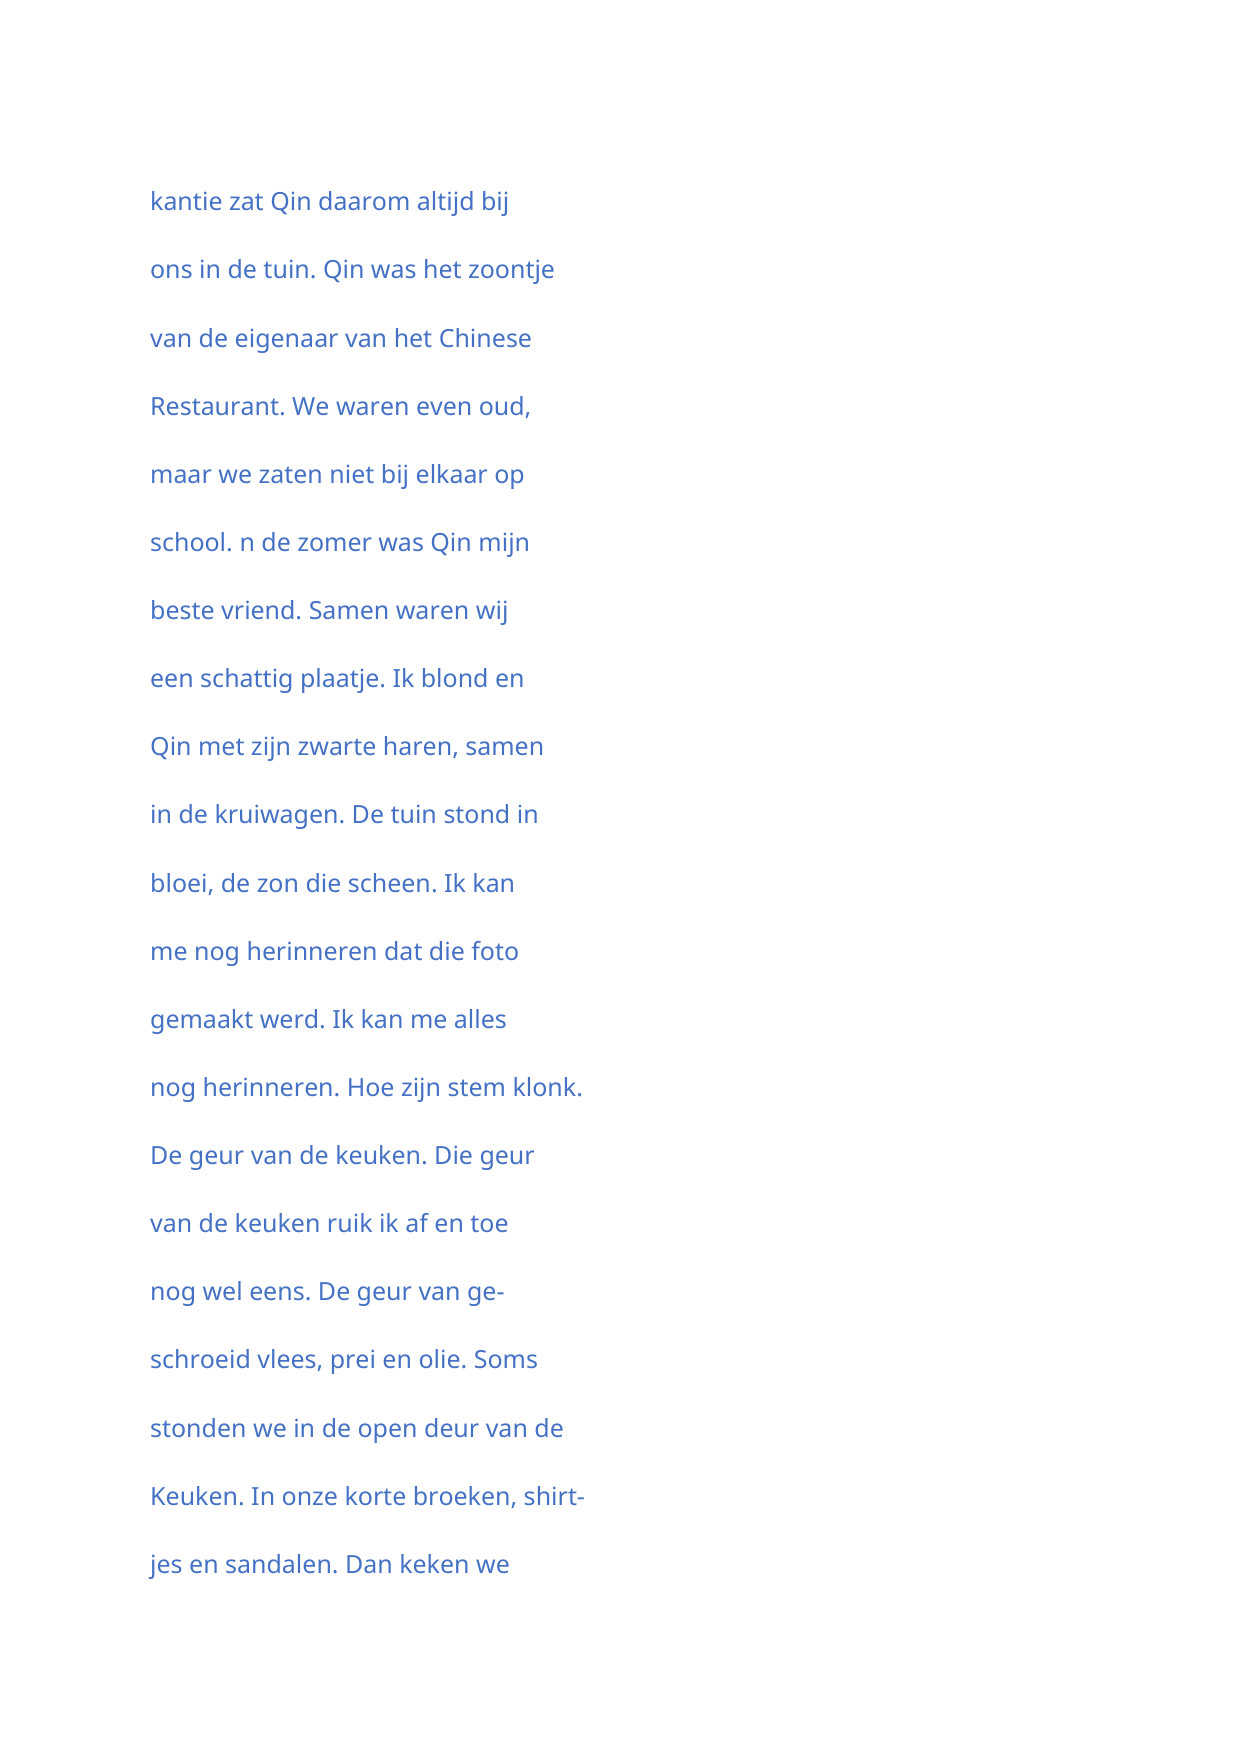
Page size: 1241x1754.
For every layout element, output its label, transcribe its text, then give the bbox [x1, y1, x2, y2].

text van de eigenaar van het Chinese [150, 320, 1090, 354]
text kantie zat Qin daarom altijd bij [150, 184, 1090, 218]
text Restaurant. We waren even oud, [150, 388, 1090, 422]
text nog wel eens. De geur van ge- [150, 1274, 1090, 1308]
text Qin met zijn zwarte haren, samen [150, 729, 1090, 763]
text schroeid vlees, prei en olie. Soms [150, 1342, 1090, 1376]
text beste vriend. Samen waren wij [150, 593, 1090, 627]
text gemaakt werd. Ik kan me alles [150, 1002, 1090, 1036]
text in de kruiwagen. De tuin stond in [150, 797, 1090, 831]
text Keuken. In onze korte broeken, shirt- [150, 1478, 1090, 1512]
text school. n de zomer was Qin mijn [150, 525, 1090, 559]
text jes en sandalen. Dan keken we [150, 1547, 1090, 1581]
text bloei, de zon die scheen. Ik kan [150, 865, 1090, 899]
text De geur van de keuken. Die geur [150, 1138, 1090, 1172]
text van de keuken ruik ik af en toe [150, 1206, 1090, 1240]
text nog herinneren. Hoe zijn stem klonk. [150, 1070, 1090, 1104]
text me nog herinneren dat die foto [150, 933, 1090, 967]
text stonden we in de open deur van de [150, 1410, 1090, 1444]
text maar we zaten niet bij elkaar op [150, 457, 1090, 491]
text een schattig plaatje. Ik blond en [150, 661, 1090, 695]
text ons in de tuin. Qin was het zoontje [150, 252, 1090, 286]
